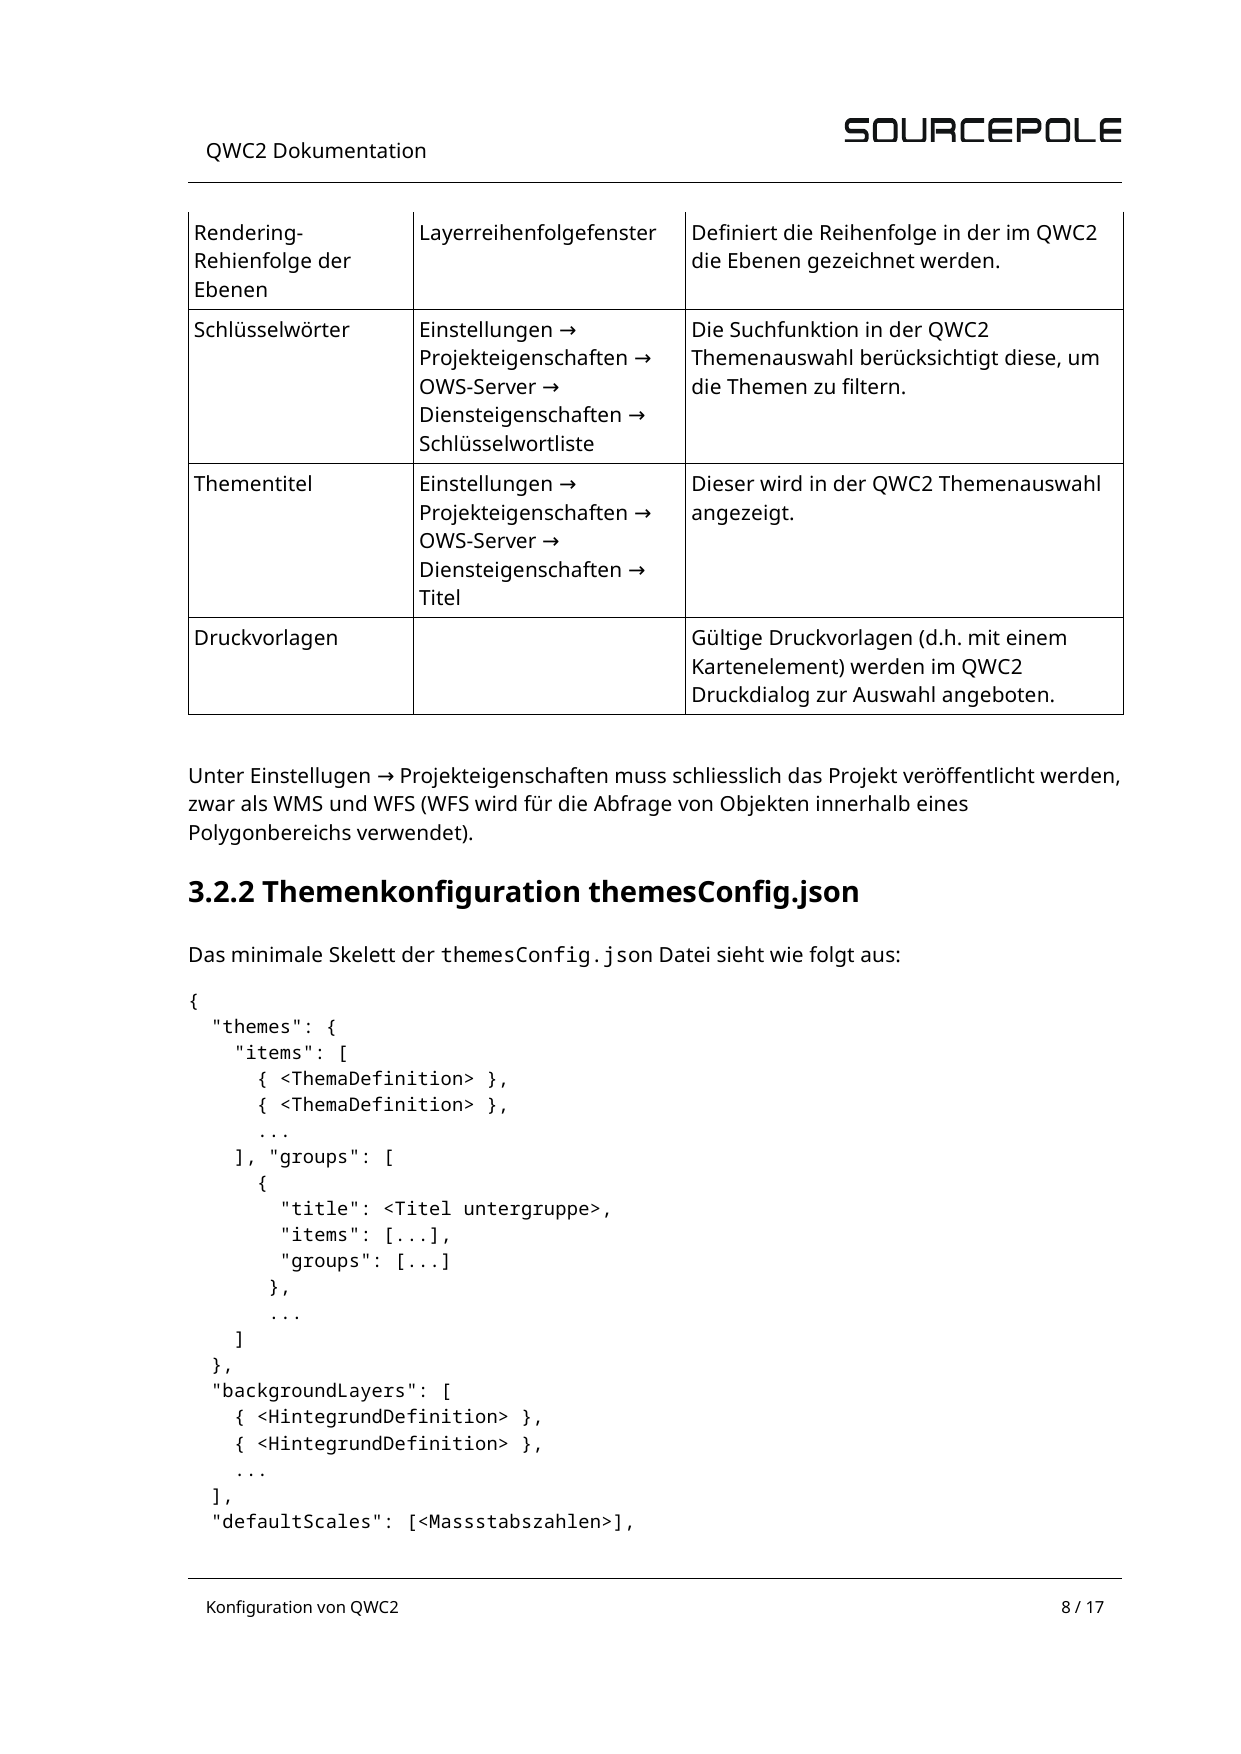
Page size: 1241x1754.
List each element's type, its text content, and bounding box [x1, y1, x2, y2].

table_cell Einstellungen → Projekteigenschaften → OWS-Server → Diensteigenschaften → Schlüsselwortliste [414, 310, 685, 463]
table_cell Definiert die Reihenfolge in der im QWC2 die Ebenen gezeichnet werden. [686, 212, 1123, 309]
table_cell Layerreihenfolgefenster [414, 212, 685, 309]
table_cell [414, 618, 685, 714]
table_cell Einstellungen → Projekteigenschaften → OWS-Server → Diensteigenschaften → Titel [414, 464, 685, 617]
table_cell Thementitel [189, 464, 413, 617]
text Unter Einstellugen → Projekteigenschaften muss schliesslich das Projekt veröffentlicht werden, zwar als WMS und WFS (WFS wird für die Abfrage von Objekten innerhalb eines Polygonbereichs verwendet). [188, 761, 1122, 846]
table_cell Gültige Druckvorlagen (d.h. mit einem Kartenelement) werden im QWC2 Druckdialog zur Auswahl angeboten. [686, 618, 1123, 714]
subtitle Themenkonfiguration themesConfig.json [188, 871, 1122, 911]
text Das minimale Skelett der themesConfig.json Datei sieht wie folgt aus: [188, 940, 1122, 969]
table_cell Schlüsselwörter [189, 310, 413, 463]
table_cell Druckvorlagen [189, 618, 413, 714]
table_cell Dieser wird in der QWC2 Themenauswahl angezeigt. [686, 464, 1123, 617]
table_cell Die Suchfunktion in der QWC2 Themenauswahl berücksichtigt diese, um die Themen zu filtern. [686, 310, 1123, 463]
text { "themes": { "items": [ { <ThemaDefinition> }, { <ThemaDefinition> }, ... ], "groups": [ { "title": <Titel untergruppe>, "items": [...], "groups": [...] }, ... ] }, "backgroundLayers": [ { <HintegrundDefinition> }, { <HintegrundDefinition> }, ... ], "defaultScales": [<Massstabszahlen>], [188, 987, 1122, 1533]
table_cell Rendering-Rehienfolge der Ebenen [189, 212, 413, 309]
